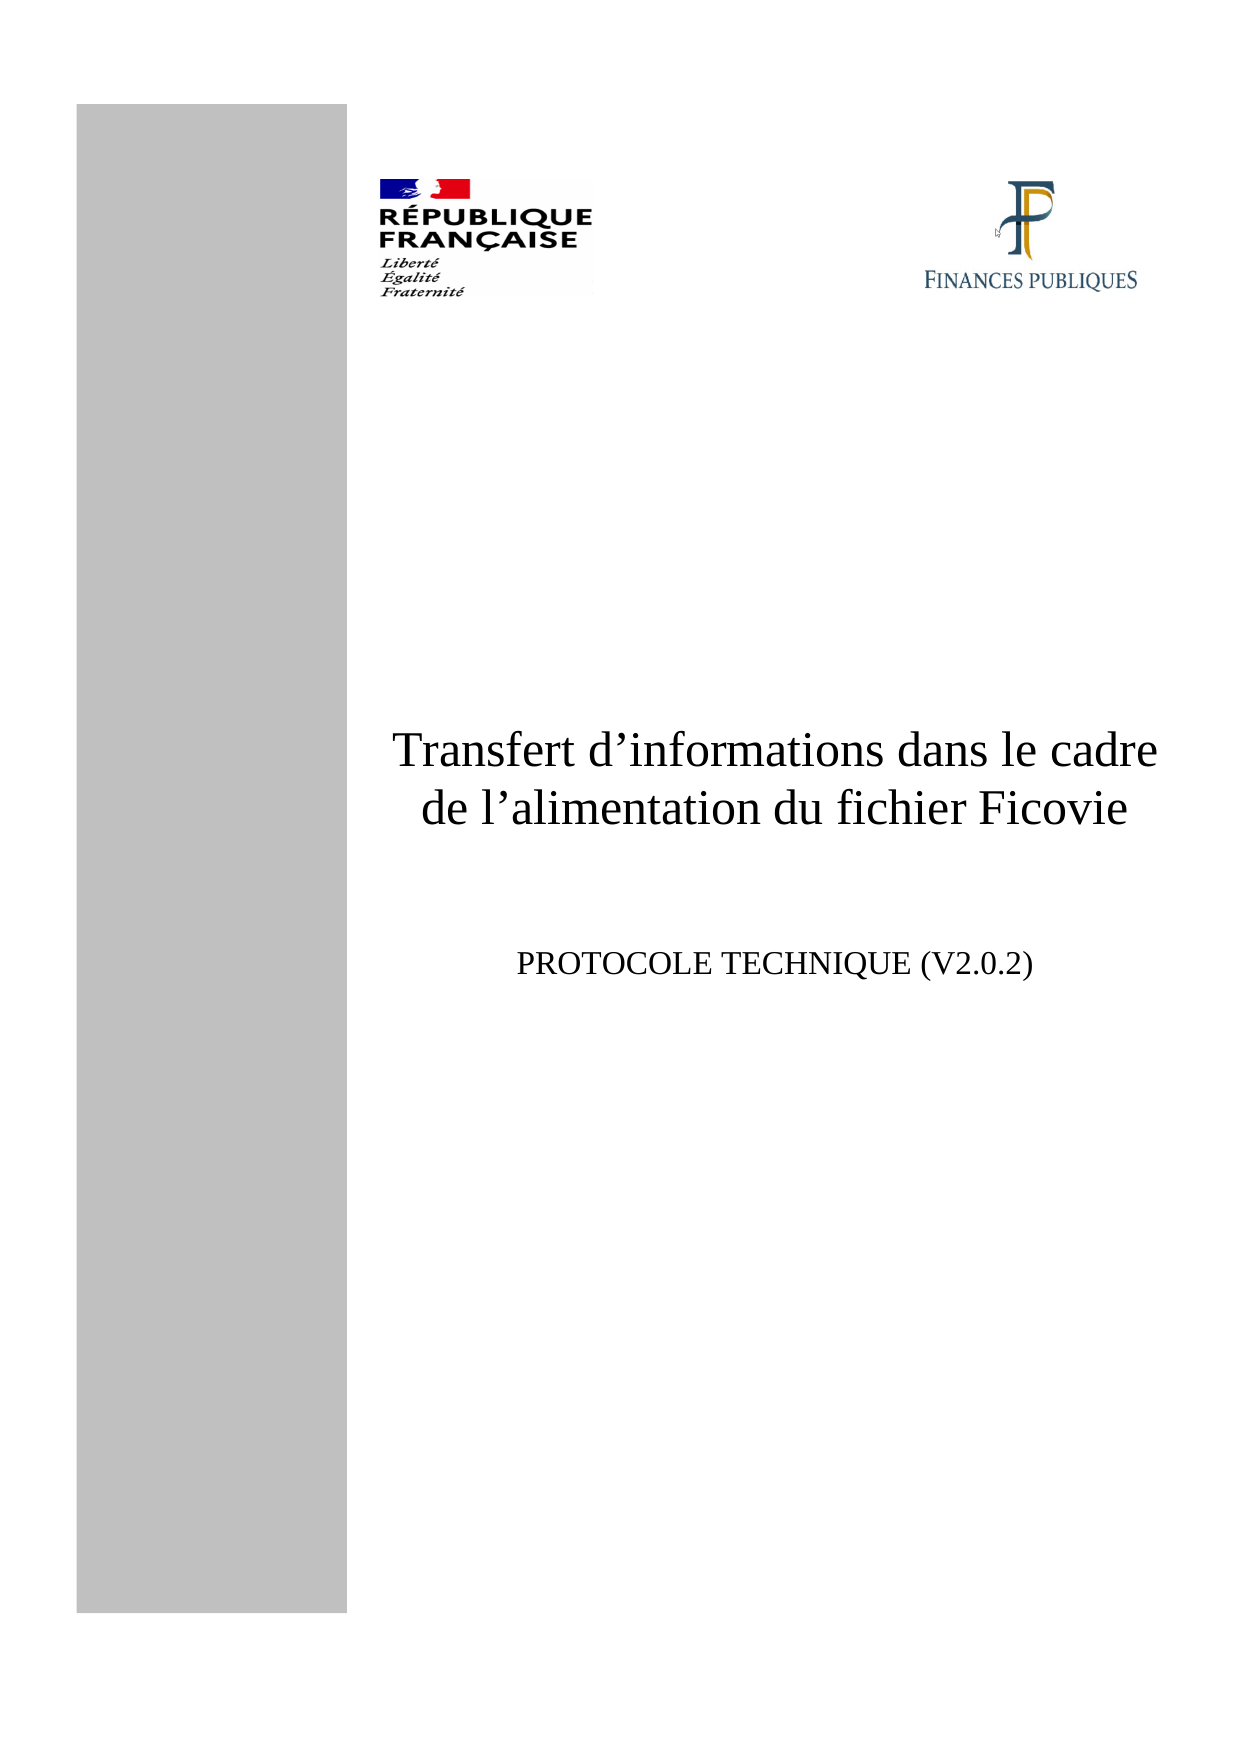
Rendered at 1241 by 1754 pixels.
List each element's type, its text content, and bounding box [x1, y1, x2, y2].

picture [925, 174, 1139, 293]
picture [378, 179, 593, 298]
text PROTOCOLE TECHNIQUE (V2.0.2) [443, 944, 1167, 982]
text Transfert d’informations dans le cadre de l’alimentation du fichier Ficovie [384, 720, 1167, 835]
